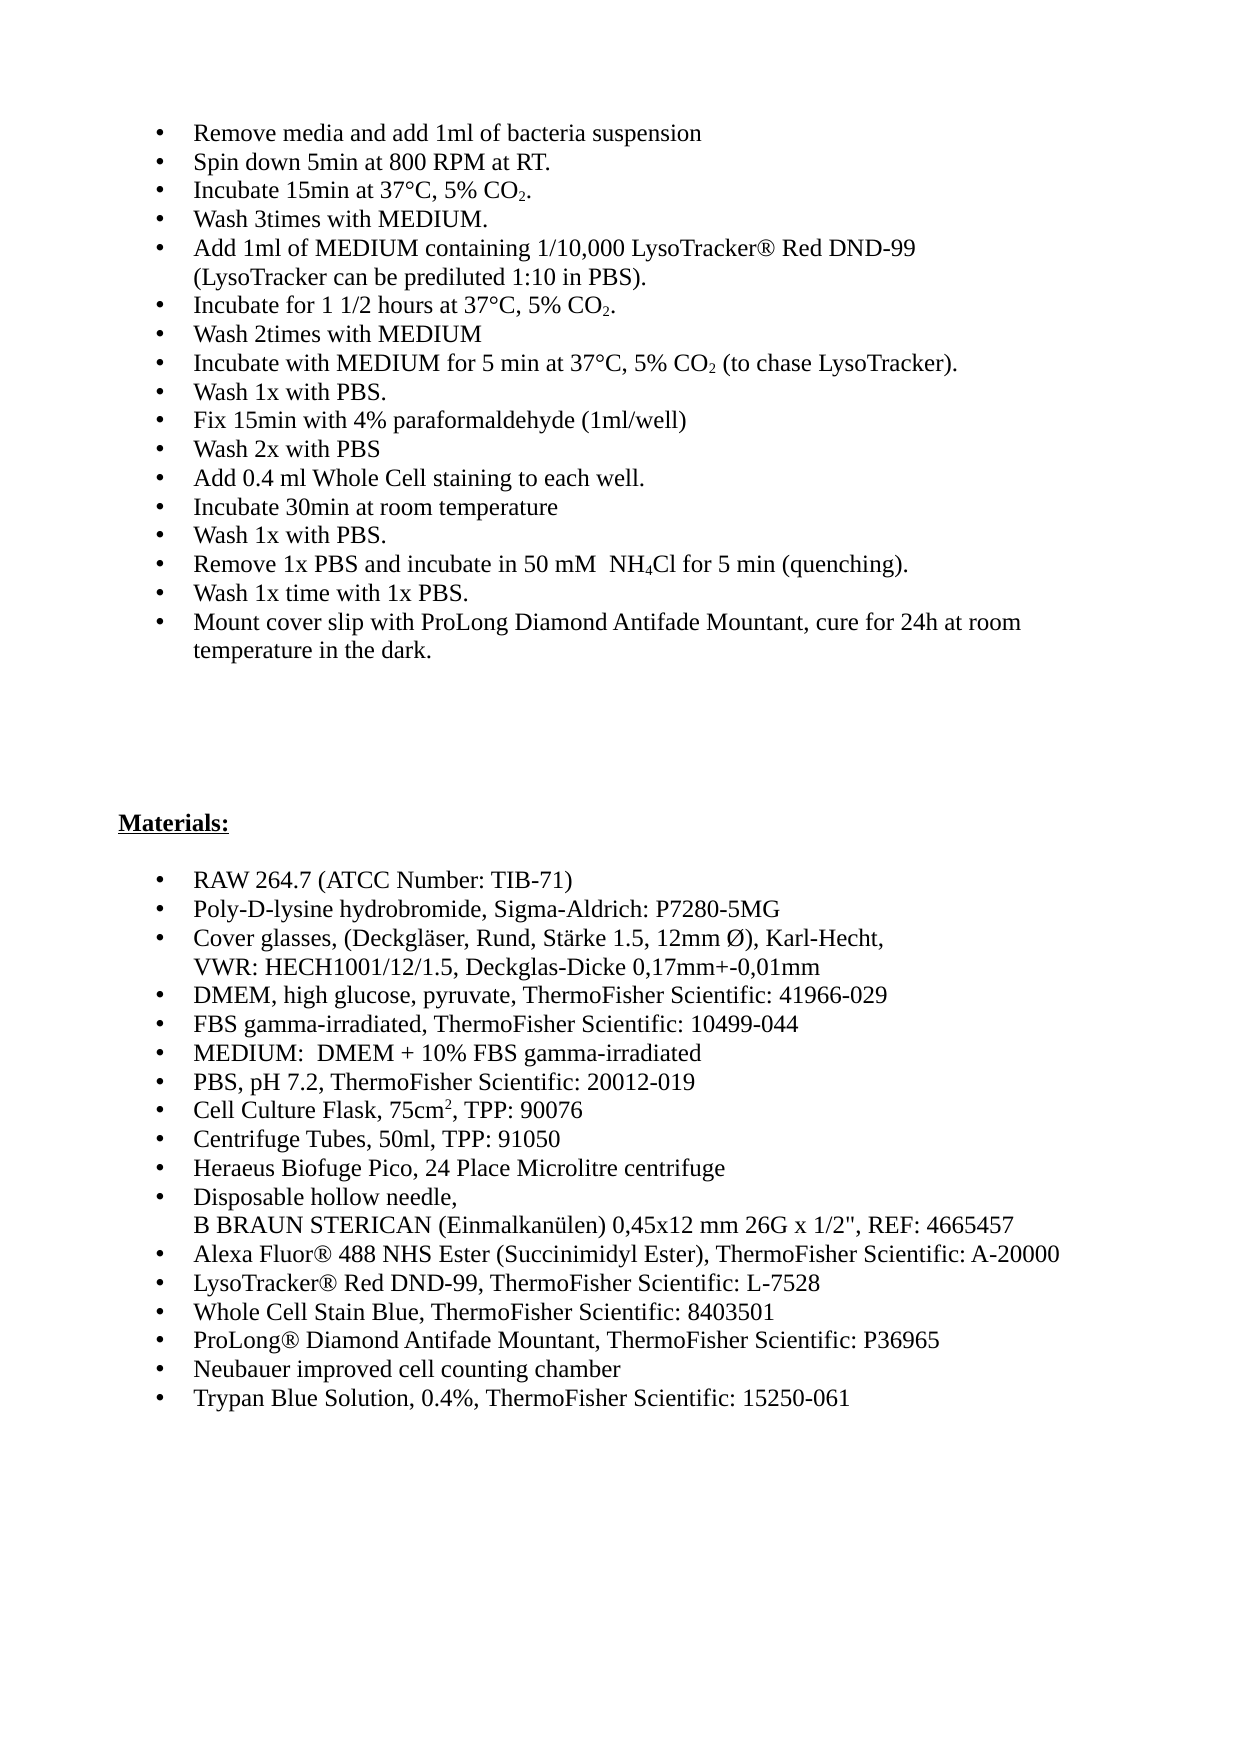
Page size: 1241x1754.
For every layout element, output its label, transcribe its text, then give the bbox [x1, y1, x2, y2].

list Neubauer improved cell counting chamber [156, 1354, 1122, 1383]
list Mount cover slip with ProLong Diamond Antifade Mountant, cure for 24h at room temperature in the dark. [156, 607, 1122, 664]
list Whole Cell Stain Blue, ThermoFisher Scientific: 8403501 [156, 1297, 1122, 1326]
list Centrifuge Tubes, 50ml, TPP: 91050 [156, 1124, 1122, 1153]
list Trypan Blue Solution, 0.4%, ThermoFisher Scientific: 15250-061 [156, 1383, 1122, 1412]
list Remove media and add 1ml of bacteria suspension [156, 118, 1122, 147]
list Incubate 15min at 37°C, 5% CO2. [156, 176, 1122, 204]
list B BRAUN STERICAN (Einmalkanülen) 0,45x12 mm 26G x 1/2", REF: 4665457 [156, 1211, 1122, 1239]
list Wash 2times with MEDIUM [156, 319, 1122, 348]
list Remove 1x PBS and incubate in 50 mM NH4Cl for 5 min (quenching). [156, 549, 1122, 578]
list Wash 2x with PBS [156, 434, 1122, 463]
list LysoTracker® Red DND-99, ThermoFisher Scientific: L-7528 [156, 1268, 1122, 1297]
list Wash 1x with PBS. [156, 521, 1122, 549]
list FBS gamma-irradiated, ThermoFisher Scientific: 10499-044 [156, 1009, 1122, 1038]
list DMEM, high glucose, pyruvate, ThermoFisher Scientific: 41966-029 [156, 981, 1122, 1009]
list Cover glasses, (Deckgläser, Rund, Stärke 1.5, 12mm Ø), Karl-Hecht, [156, 923, 1122, 952]
list Poly-D-lysine hydrobromide, Sigma-Aldrich: P7280-5MG [156, 894, 1122, 923]
list Add 1ml of MEDIUM containing 1/10,000 LysoTracker® Red DND-99 [156, 233, 1122, 262]
list Wash 1x time with 1x PBS. [156, 578, 1122, 607]
list Add 0.4 ml Whole Cell staining to each well. [156, 463, 1122, 492]
list Wash 1x with PBS. [156, 377, 1122, 406]
list MEDIUM: DMEM + 10% FBS gamma-irradiated [156, 1038, 1122, 1067]
list (LysoTracker can be prediluted 1:10 in PBS). [156, 262, 1122, 291]
list Incubate for 1 1/2 hours at 37°C, 5% CO2. [156, 291, 1122, 319]
list Disposable hollow needle, [156, 1182, 1122, 1211]
list RAW 264.7 (ATCC Number: TIB-71) [156, 866, 1122, 894]
list PBS, pH 7.2, ThermoFisher Scientific: 20012-019 [156, 1067, 1122, 1096]
list Wash 3times with MEDIUM. [156, 204, 1122, 233]
list Alexa Fluor® 488 NHS Ester (Succinimidyl Ester), ThermoFisher Scientific: A-20000 [156, 1239, 1122, 1268]
list Incubate with MEDIUM for 5 min at 37°C, 5% CO2 (to chase LysoTracker). [156, 348, 1122, 377]
text Materials: [118, 808, 1122, 837]
list Heraeus Biofuge Pico, 24 Place Microlitre centrifuge [156, 1153, 1122, 1182]
list Spin down 5min at 800 RPM at RT. [156, 147, 1122, 176]
list Cell Culture Flask, 75cm2, TPP: 90076 [156, 1096, 1122, 1124]
list ProLong® Diamond Antifade Mountant, ThermoFisher Scientific: P36965 [156, 1326, 1122, 1354]
list Incubate 30min at room temperature [156, 492, 1122, 521]
list Fix 15min with 4% paraformaldehyde (1ml/well) [156, 406, 1122, 434]
list VWR: HECH1001/12/1.5, Deckglas-Dicke 0,17mm+-0,01mm [156, 952, 1122, 981]
